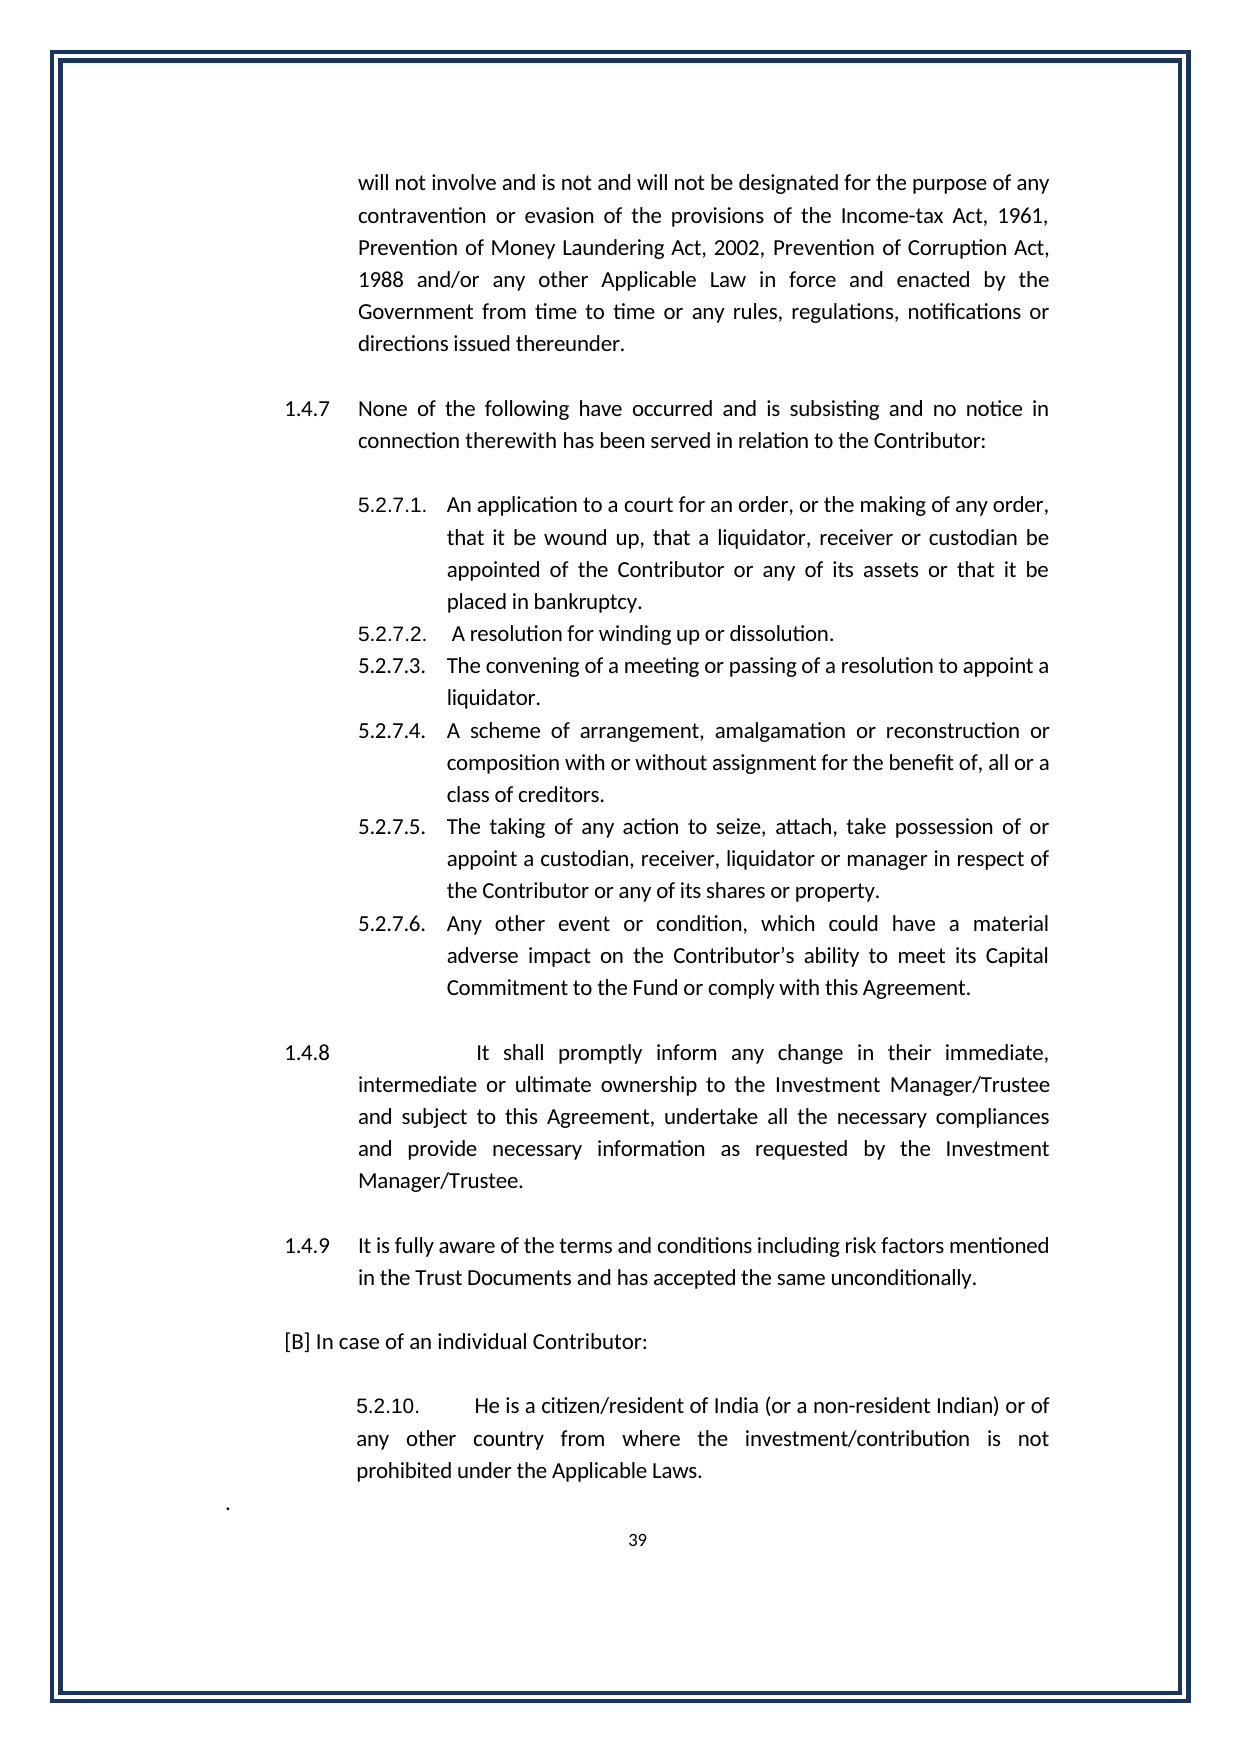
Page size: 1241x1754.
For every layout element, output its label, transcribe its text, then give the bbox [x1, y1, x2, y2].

list A resolution for winding up or dissolution. [358, 619, 1050, 647]
list The taking of any action to seize, attach, take possession of or appoint a custodian, receiver, liquidator or manager in respect of the Contributor or any of its shares or property. [358, 812, 1050, 905]
text . [225, 1488, 1050, 1516]
list Any other event or condition, which could have a material adverse impact on the Contributor’s ability to meet its Capital Commitment to the Fund or comply with this Agreement. [358, 909, 1050, 1001]
list An application to a court for an order, or the making of any order, that it be wound up, that a liquidator, receiver or custodian be appointed of the Contributor or any of its assets or that it be placed in bankruptcy. [358, 490, 1050, 615]
text [B] In case of an individual Contributor: [284, 1327, 1050, 1355]
list It is fully aware of the terms and conditions including risk factors mentioned in the Trust Documents and has accepted the same unconditionally. [284, 1231, 1050, 1291]
list A scheme of arrangement, amalgamation or reconstruction or composition with or without assignment for the benefit of, all or a class of creditors. [358, 716, 1050, 808]
list He is a citizen/resident of India (or a non-resident Indian) or of any other country from where the investment/contribution is not prohibited under the Applicable Laws. [356, 1392, 1050, 1484]
list It shall promptly inform any change in their immediate, intermediate or ultimate ownership to the Investment Manager/Trustee and subject to this Agreement, undertake all the necessary compliances and provide necessary information as requested by the Investment Manager/Trustee. [284, 1038, 1050, 1194]
list will not involve and is not and will not be designated for the purpose of any contravention or evasion of the provisions of the Income-tax Act, 1961, Prevention of Money Laundering Act, 2002, Prevention of Corruption Act, 1988 and/or any other Applicable Law in force and enacted by the Government from time to time or any rules, regulations, notifications or directions issued thereunder. [284, 168, 1050, 357]
list None of the following have occurred and is subsisting and no notice in connection therewith has been served in relation to the Contributor: [284, 394, 1050, 454]
list The convening of a meeting or passing of a resolution to appoint a liquidator. [358, 651, 1050, 712]
